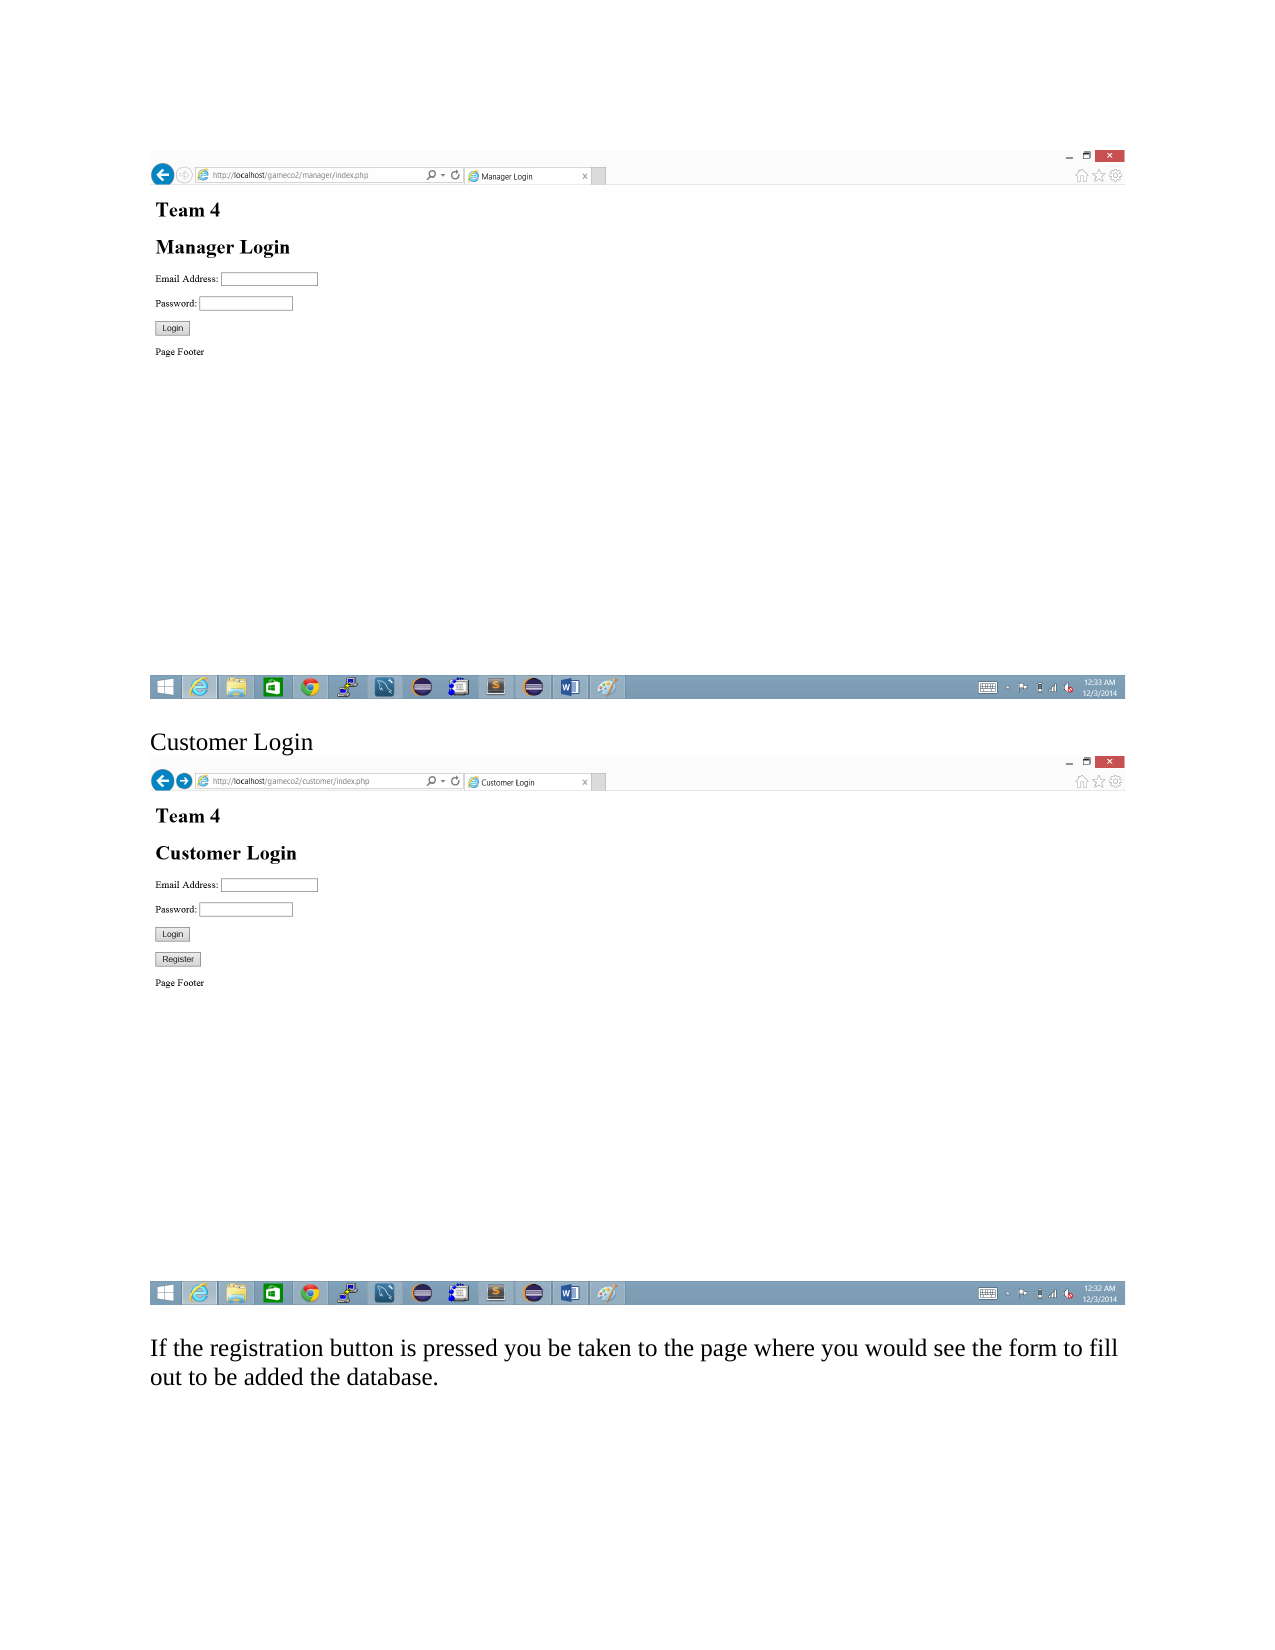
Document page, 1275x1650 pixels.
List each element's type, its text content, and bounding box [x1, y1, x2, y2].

text Customer Login [150, 727, 1125, 756]
picture [150, 756, 1125, 1305]
text If the registration button is pressed you be taken to the page where you would see the form to fill out to be added the database. [150, 1333, 1125, 1391]
picture [150, 150, 1125, 699]
